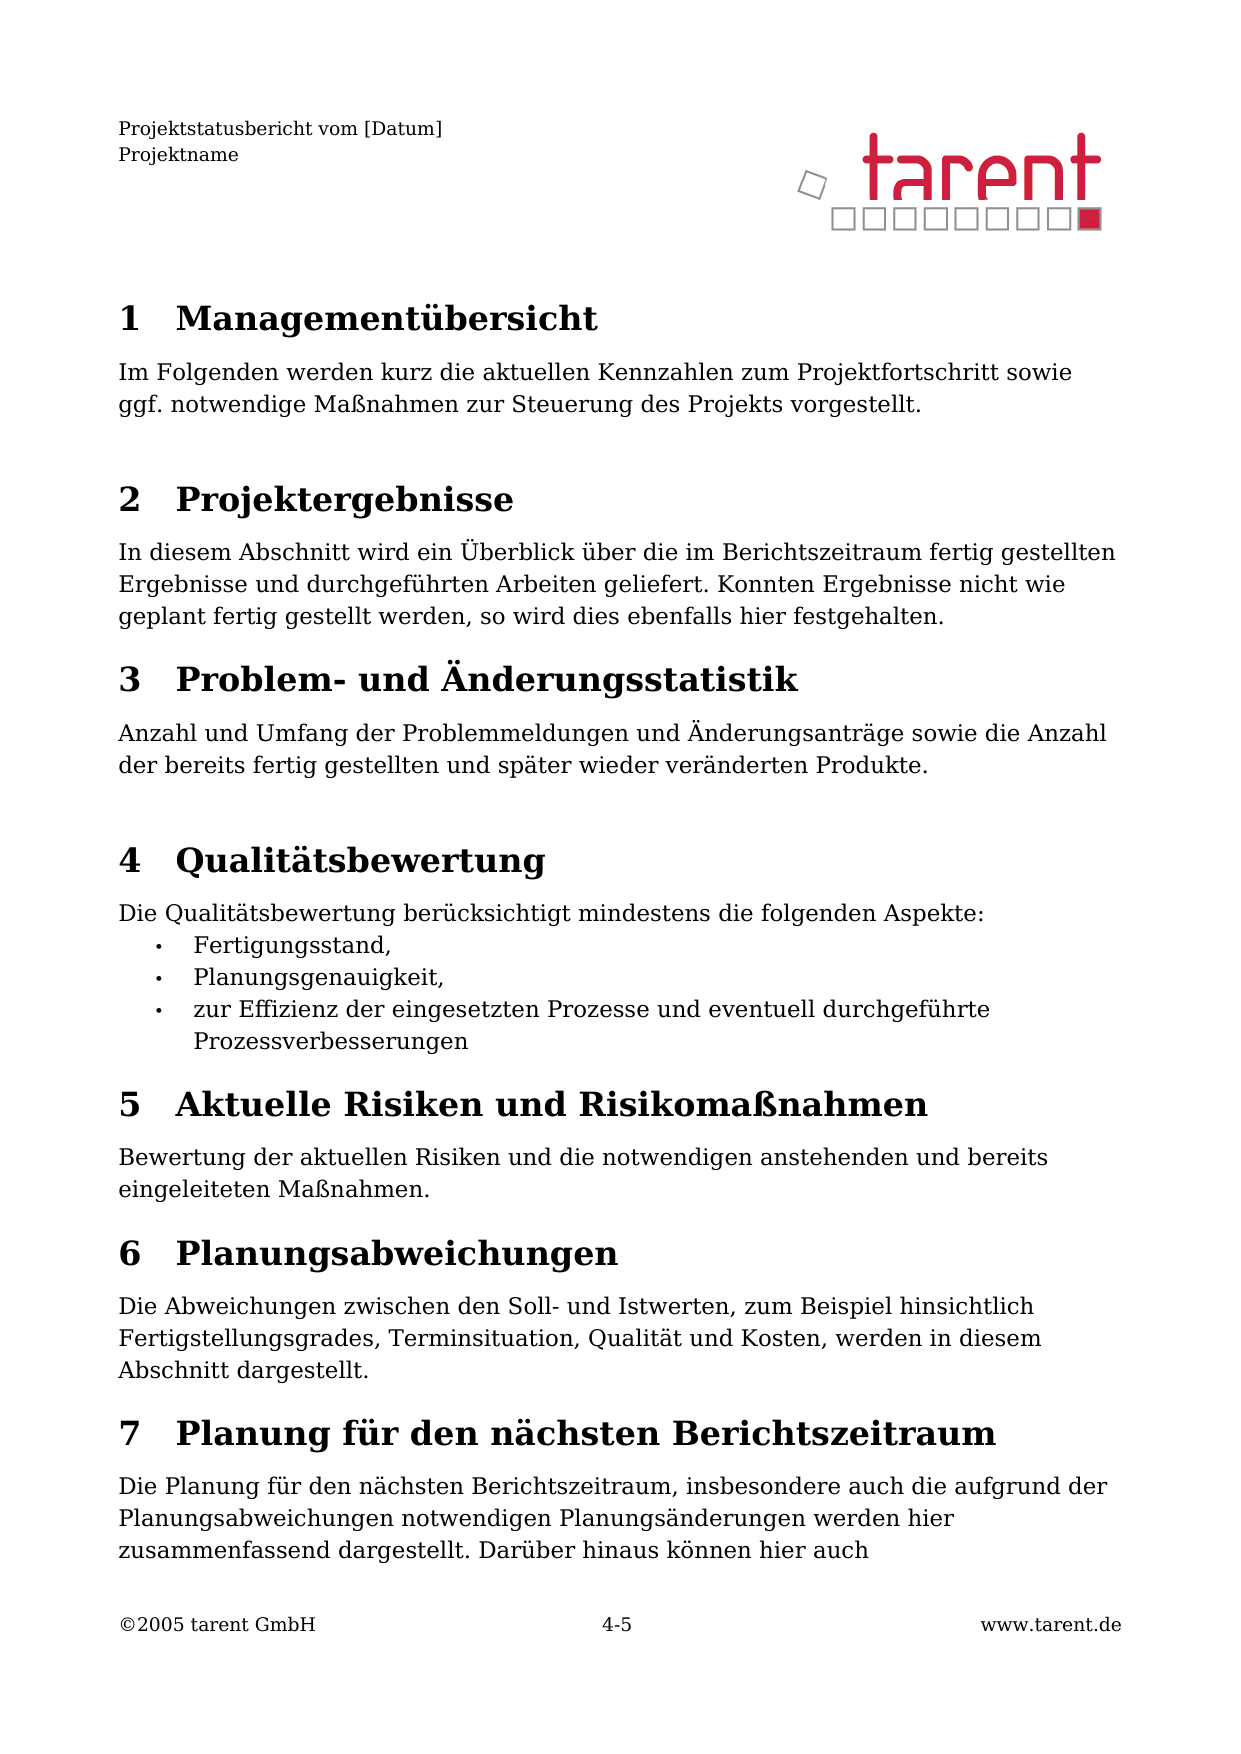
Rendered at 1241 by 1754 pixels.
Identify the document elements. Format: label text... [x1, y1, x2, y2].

list Planungsgenauigkeit, [156, 964, 1122, 991]
subtitle Problem- und Änderungsstatistik [118, 660, 1122, 699]
subtitle Qualitätsbewertung [118, 841, 1122, 880]
subtitle Planungsabweichungen [118, 1233, 1122, 1273]
list zur Effizienz der eingesetzten Prozesse und eventuell durchgeführte Prozessverbesserungen [156, 996, 1122, 1055]
text Anzahl und Umfang der Problemmeldungen und Änderungsanträge sowie die Anzahl der bereits fertig gestellten und später wieder veränderten Produkte. [118, 720, 1122, 778]
text Im Folgenden werden kurz die aktuellen Kennzahlen zum Projektfortschritt sowie ggf. notwendige Maßnahmen zur Steuerung des Projekts vorgestellt. [118, 359, 1122, 418]
text In diesem Abschnitt wird ein Überblick über die im Berichtszeitraum fertig gestellten Ergebnisse und durchgeführten Arbeiten geliefert. Konnten Ergebnisse nicht wie geplant fertig gestellt werden, so wird dies ebenfalls hier festgehalten. [118, 539, 1122, 630]
picture [784, 120, 1117, 242]
subtitle Aktuelle Risiken und Risikomaßnahmen [118, 1085, 1122, 1124]
subtitle Projektergebnisse [118, 480, 1122, 519]
subtitle Planung für den nächsten Berichtszeitraum [118, 1414, 1122, 1453]
text Die Abweichungen zwischen den Soll- und Istwerten, zum Beispiel hinsichtlich Fertigstellungsgrades, Terminsituation, Qualität und Kosten, werden in diesem Abschnitt dargestellt. [118, 1293, 1122, 1384]
text Bewertung der aktuellen Risiken und die notwendigen anstehenden und bereits eingeleiteten Maßnahmen. [118, 1144, 1122, 1203]
text Die Planung für den nächsten Berichtszeitraum, insbesondere auch die aufgrund der Planungsabweichungen notwendigen Planungsänderungen werden hier zusammenfassend dargestellt. Darüber hinaus können hier auch [118, 1473, 1122, 1564]
subtitle Managementübersicht [118, 299, 1122, 339]
text Die Qualitätsbewertung berücksichtigt mindestens die folgenden Aspekte: [118, 900, 1122, 927]
list Fertigungsstand, [156, 932, 1122, 959]
